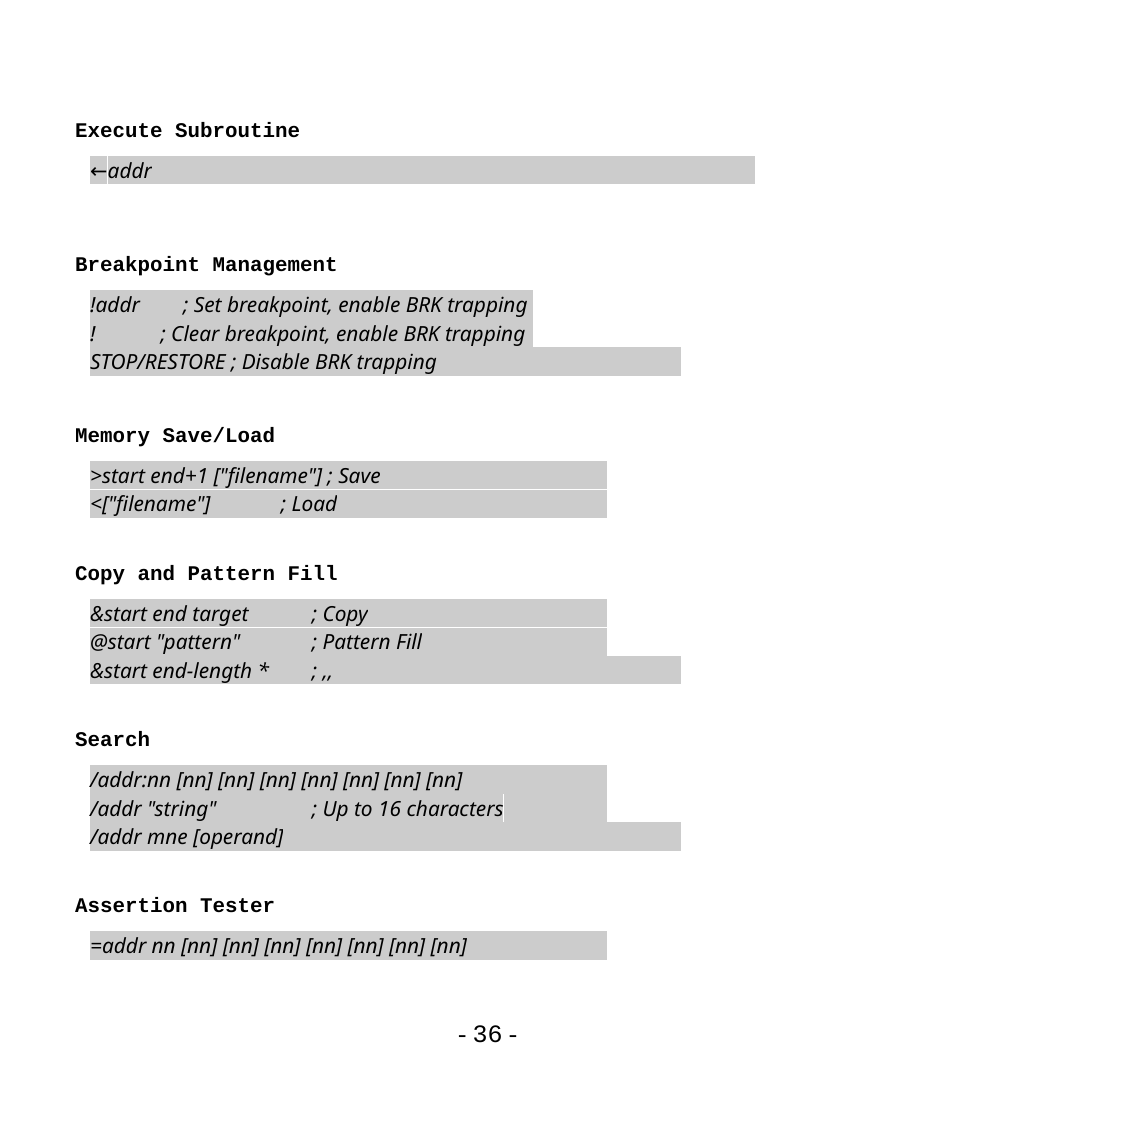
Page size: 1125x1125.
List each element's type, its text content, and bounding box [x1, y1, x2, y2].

text >start end+1 ["filename"] ; Save [607, 461, 900, 489]
text ←addr [755, 156, 900, 184]
text <["filename"] ; Load [90, 489, 900, 518]
text &start end-length * ; ,, [681, 656, 900, 684]
text =addr nn [nn] [nn] [nn] [nn] [nn] [nn] [nn] [607, 931, 900, 960]
text STOP/RESTORE ; Disable BRK trapping [681, 347, 900, 376]
subtitle Memory Save/Load [75, 425, 900, 449]
text /addr mne [operand] [681, 822, 900, 851]
text ! ; Clear breakpoint, enable BRK trapping [533, 319, 900, 347]
text !addr ; Set breakpoint, enable BRK trapping [533, 290, 900, 319]
text /addr:nn [nn] [nn] [nn] [nn] [nn] [nn] [nn] [607, 765, 900, 794]
subtitle Copy and Pattern Fill [75, 563, 900, 586]
text /addr "string" ; Up to 16 characters [607, 794, 900, 822]
subtitle Breakpoint Management [75, 254, 900, 278]
subtitle Search [75, 729, 900, 753]
subtitle Execute Subroutine [75, 120, 900, 143]
text @start "pattern" ; Pattern Fill [90, 627, 900, 656]
text &start end target ; Copy [607, 599, 900, 627]
subtitle Assertion Tester [75, 895, 900, 919]
